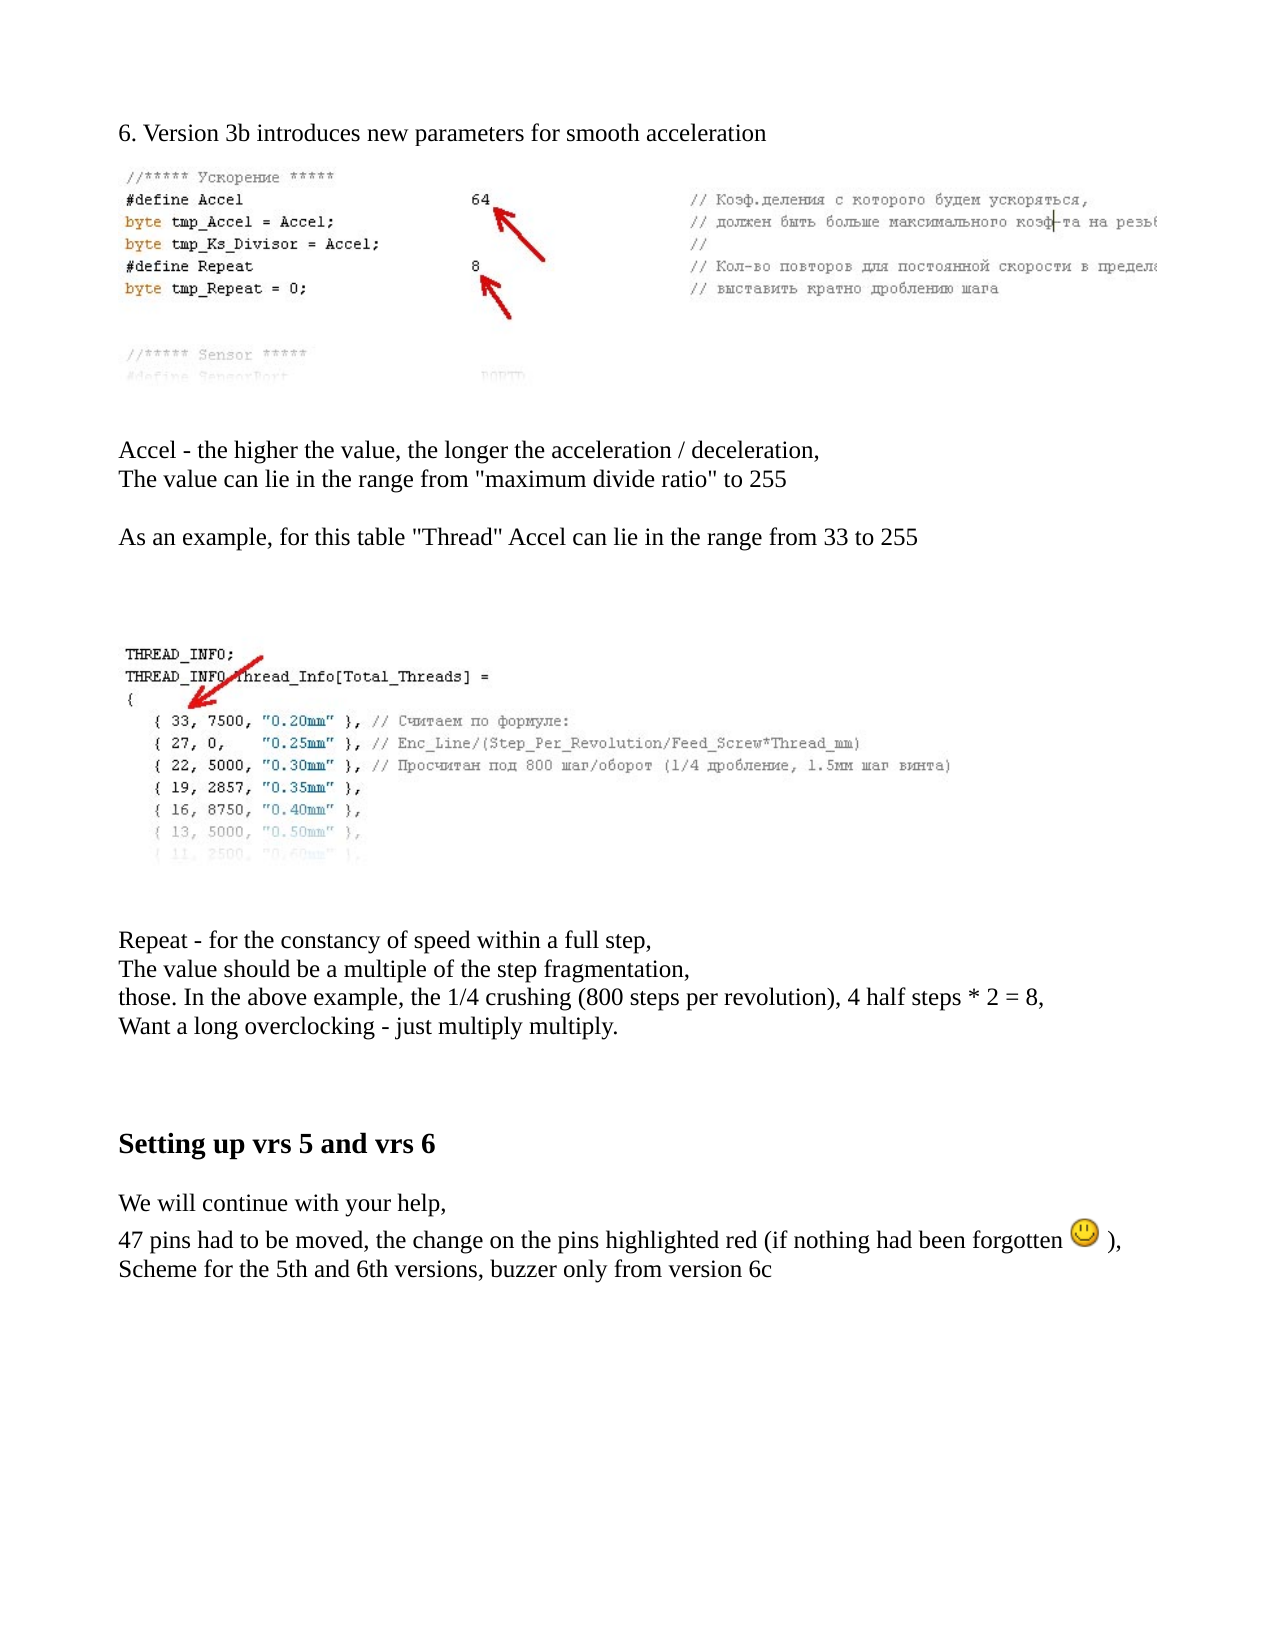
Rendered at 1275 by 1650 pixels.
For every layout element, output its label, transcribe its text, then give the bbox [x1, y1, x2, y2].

picture [1069, 1217, 1101, 1249]
picture [118, 636, 1157, 897]
text 6. Version 3b introduces new parameters for smooth acceleration [118, 118, 1157, 146]
text Setting up vrs 5 and vrs 6 [118, 1126, 1157, 1160]
text Accel - the higher the value, the longer the acceleration / deceleration, The value can lie in the range from "maximum divide ratio" to 255 As an example, for this table "Thread" Accel can lie in the range from 33 to 255 [118, 435, 1157, 550]
text We will continue with your help, 47 pins had to be moved, the change on the pins highlighted red (if nothing had been forgotten ), Scheme for the 5th and 6th versions, buzzer only from version 6c [118, 1188, 1157, 1283]
text Repeat - for the constancy of speed within a full step, The value should be a multiple of the step fragmentation, those. In the above example, the 1/4 crushing (800 steps per revolution), 4 half steps * 2 = 8, Want a long overclocking - just multiply multiply. [118, 925, 1157, 1040]
picture [118, 146, 1157, 407]
